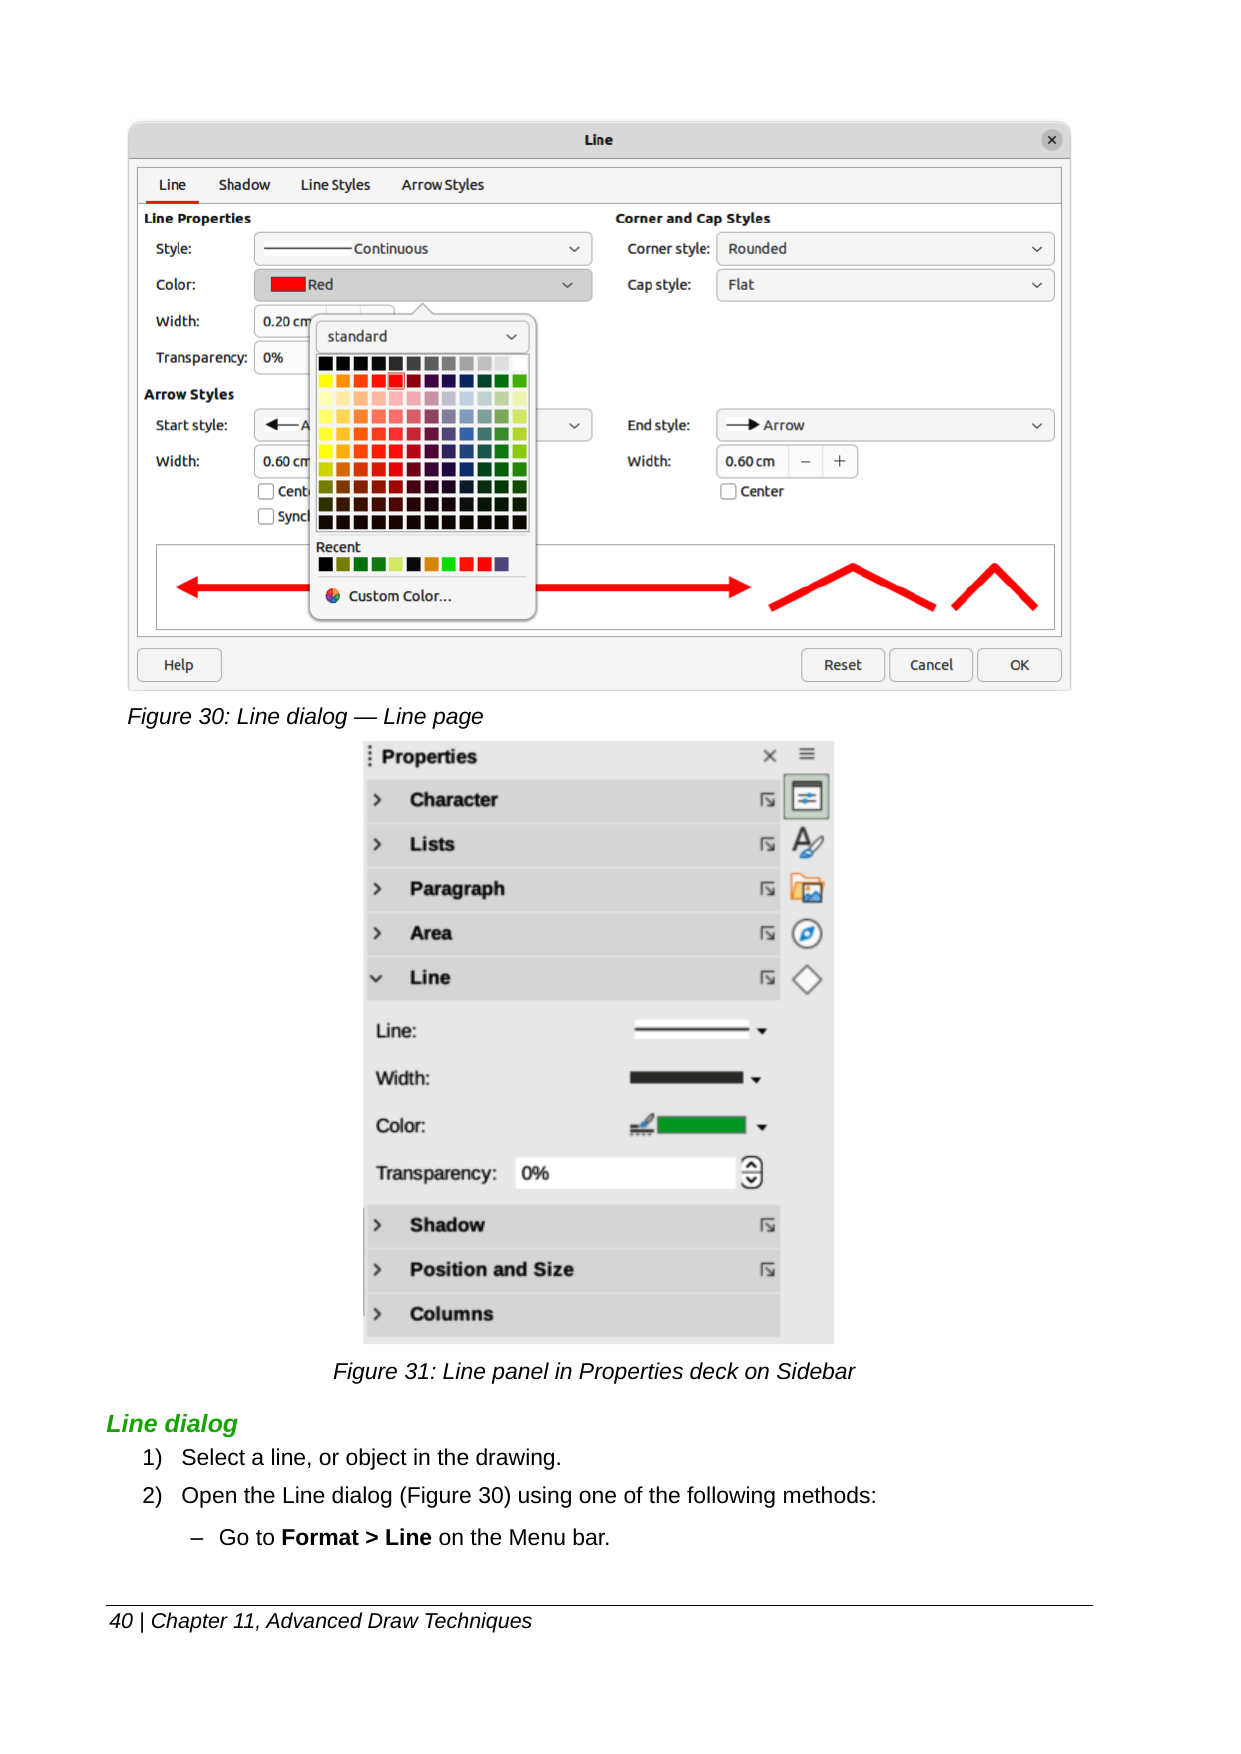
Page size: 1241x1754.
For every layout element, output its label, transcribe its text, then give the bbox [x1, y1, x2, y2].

list Open the Line dialog (Figure 30) using one of the following methods: [162, 1482, 1093, 1509]
list Select a line, or object in the drawing. [162, 1443, 1093, 1470]
subtitle Line dialog [106, 1408, 1093, 1437]
picture [363, 741, 836, 1346]
list Go to Format > Line on the Menu bar. [187, 1521, 1093, 1553]
text Figure 30: Line dialog — Line page [127, 703, 1072, 729]
picture [127, 118, 1072, 691]
text Figure 31: Line panel in Properties deck on Sidebar [333, 1358, 866, 1384]
